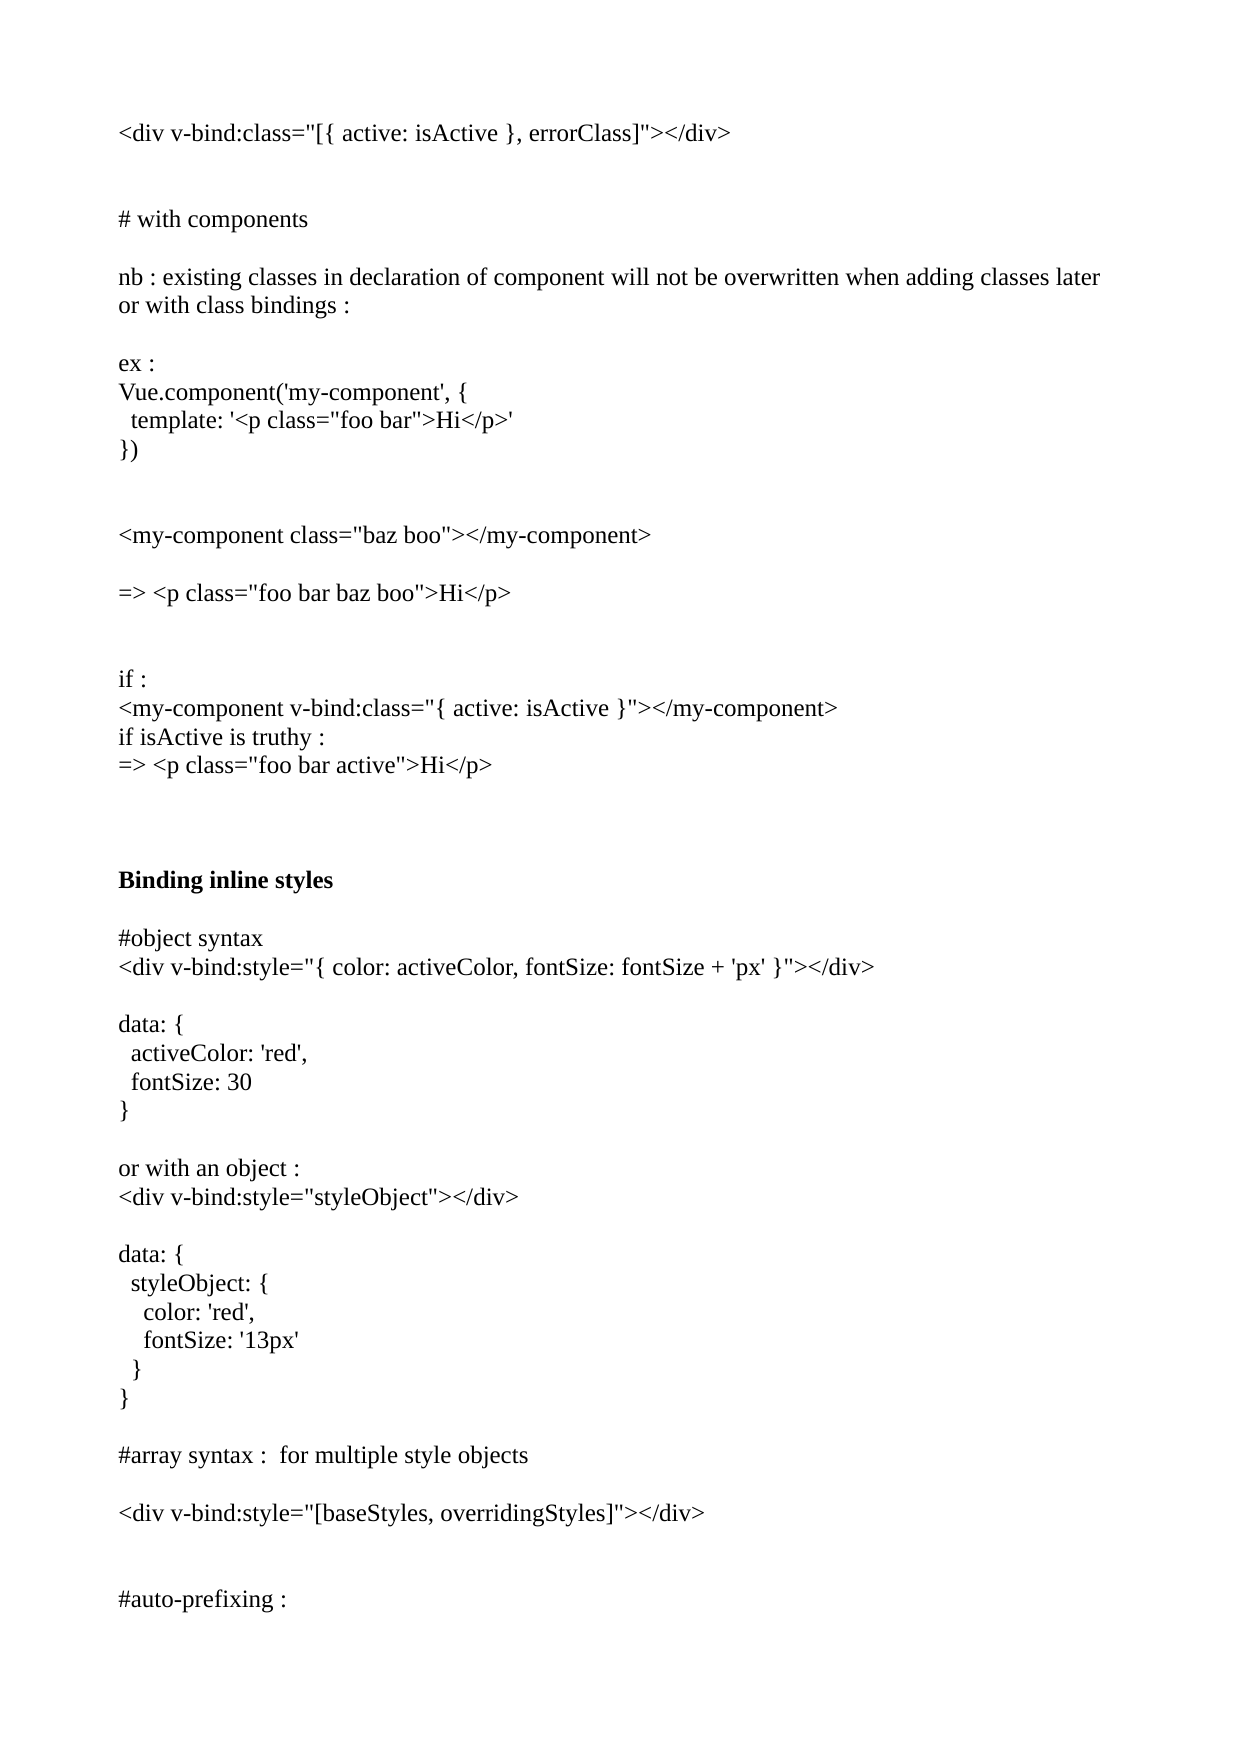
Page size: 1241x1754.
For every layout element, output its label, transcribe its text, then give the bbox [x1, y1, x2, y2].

text <div v-bind:style="styleObject"></div> [118, 1182, 1122, 1211]
text ex : [118, 348, 1122, 377]
text } [118, 1383, 1122, 1412]
text }) [118, 434, 1122, 463]
text <div v-bind:style="{ color: activeColor, fontSize: fontSize + 'px' }"></div> [118, 952, 1122, 981]
text } [118, 1096, 1122, 1124]
text color: 'red', [118, 1297, 1122, 1326]
text <my-component class="baz boo"></my-component> [118, 521, 1122, 549]
text nb : existing classes in declaration of component will not be overwritten when adding classes later or with class bindings : [118, 262, 1122, 319]
text <my-component v-bind:class="{ active: isActive }"></my-component> [118, 693, 1122, 722]
text #object syntax [118, 923, 1122, 952]
text #auto-prefixing : [118, 1584, 1122, 1613]
text data: { [118, 1239, 1122, 1268]
text if : [118, 664, 1122, 693]
text <div v-bind:class="[{ active: isActive }, errorClass]"></div> [118, 118, 1122, 147]
text => <p class="foo bar active">Hi</p> [118, 751, 1122, 779]
text or with an object : [118, 1153, 1122, 1182]
text #array syntax : for multiple style objects [118, 1441, 1122, 1469]
text => <p class="foo bar baz boo">Hi</p> [118, 578, 1122, 607]
text # with components [118, 204, 1122, 233]
text } [118, 1354, 1122, 1383]
text fontSize: 30 [118, 1067, 1122, 1096]
text Binding inline styles [118, 866, 1122, 894]
text fontSize: '13px' [118, 1326, 1122, 1354]
text template: '<p class="foo bar">Hi</p>' [118, 406, 1122, 434]
text if isActive is truthy : [118, 722, 1122, 751]
text data: { [118, 1009, 1122, 1038]
text Vue.component('my-component', { [118, 377, 1122, 406]
text <div v-bind:style="[baseStyles, overridingStyles]"></div> [118, 1498, 1122, 1527]
text styleObject: { [118, 1268, 1122, 1297]
text activeColor: 'red', [118, 1038, 1122, 1067]
